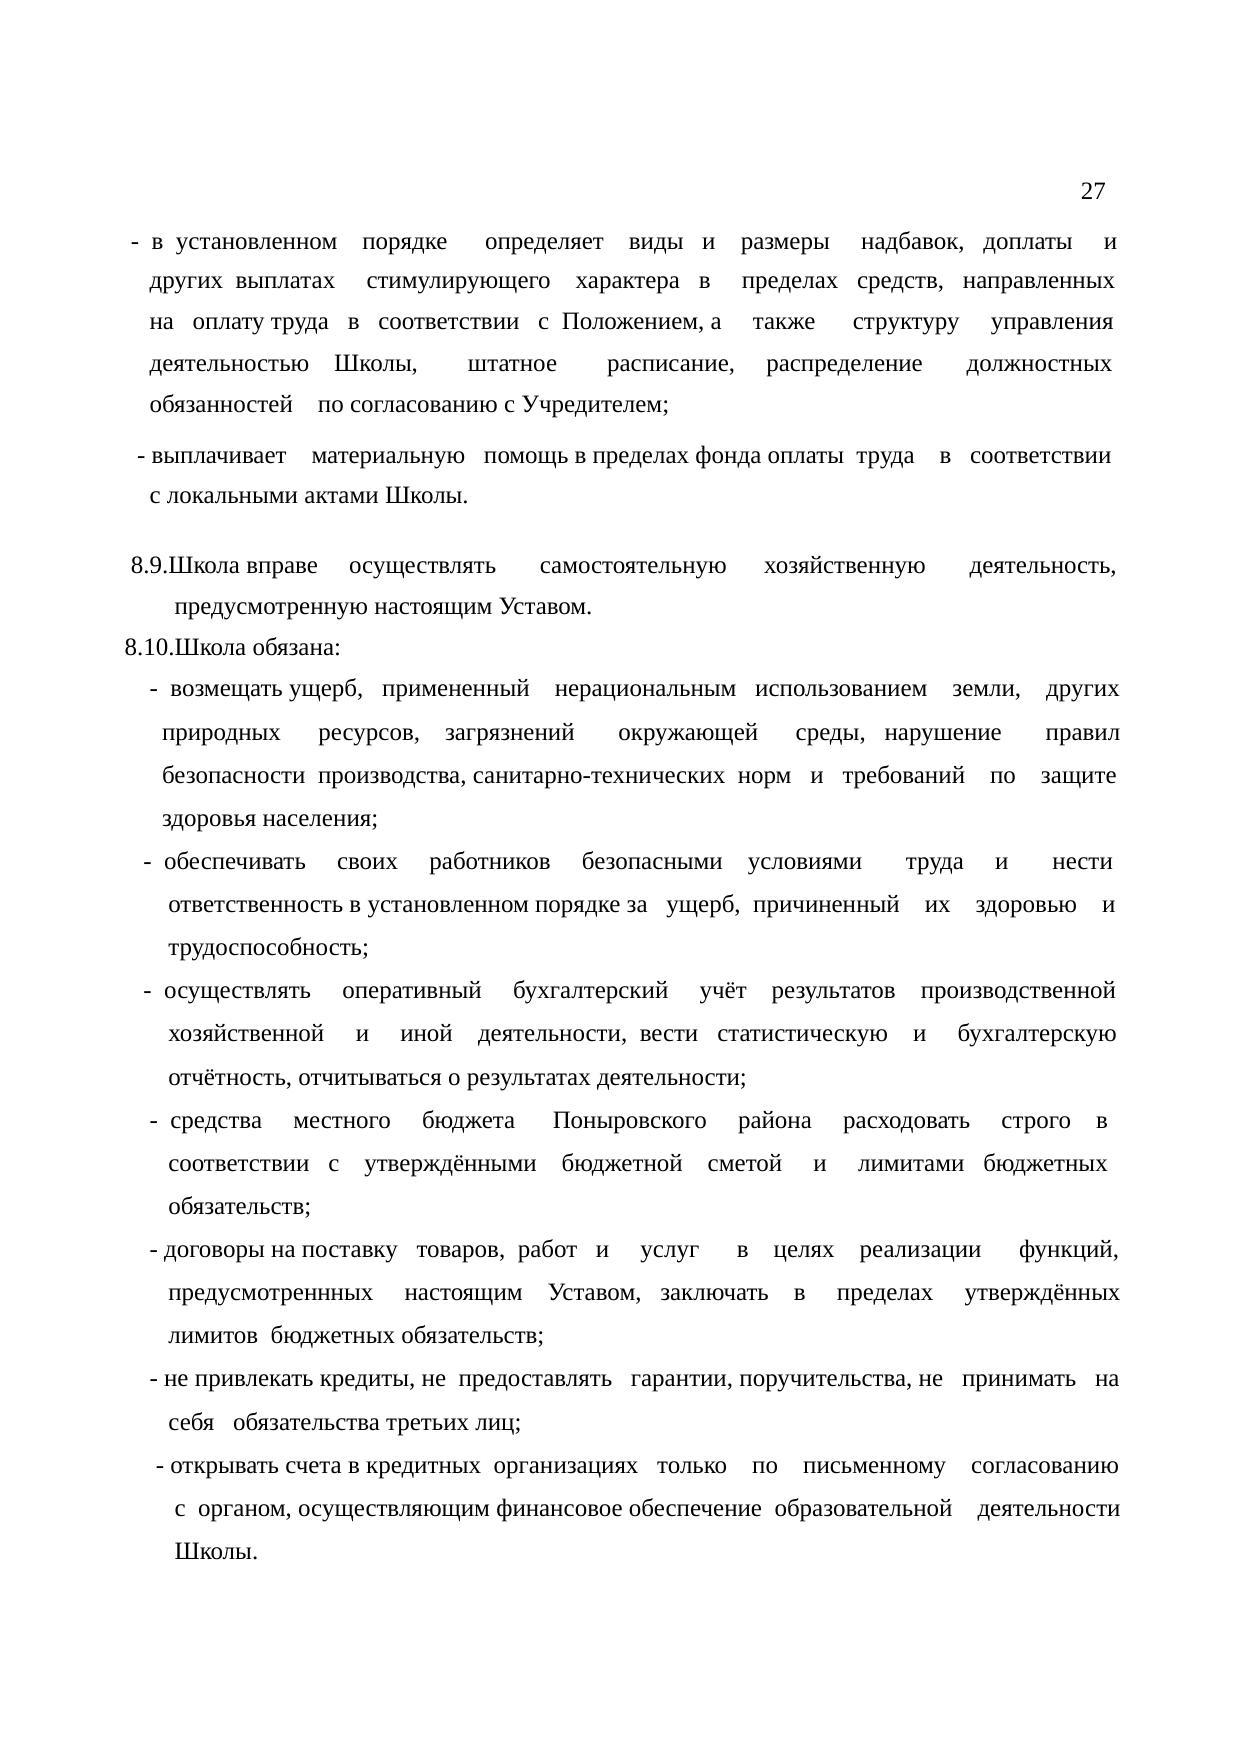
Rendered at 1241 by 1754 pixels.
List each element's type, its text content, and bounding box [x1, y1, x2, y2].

text трудоспособность; [118, 932, 1122, 961]
text предусмотренную настоящим Уставом. [156, 591, 1122, 620]
text хозяйственной и иной деятельности, вести статистическую и бухгалтерскую [118, 1018, 1122, 1047]
text Школы. [118, 1536, 1122, 1565]
text соответствии с утверждёнными бюджетной сметой и лимитами бюджетных [118, 1148, 1122, 1177]
subtitle - выплачивает материальную помощь в пределах фонда оплаты труда в соответствии [118, 441, 1122, 469]
text - средства местного бюджета Поныровского района расходовать строго в [118, 1105, 1122, 1133]
subtitle 27 [118, 176, 1122, 205]
text на оплату труда в соответствии с Положением, а также структуру управления [118, 306, 1122, 335]
text других выплатах стимулирующего характера в пределах средств, направленных [118, 265, 1122, 294]
text с органом, осуществляющим финансовое обеспечение образовательной деятельности [118, 1493, 1122, 1522]
text безопасности производства, санитарно-технических норм и требований по защите [118, 760, 1122, 788]
text 8.10.Школа обязана: [118, 632, 1122, 661]
text - договоры на поставку товаров, работ и услуг в целях реализации функций, [118, 1234, 1122, 1263]
text - осуществлять оперативный бухгалтерский учёт результатов производственной [118, 975, 1122, 1004]
text ответственность в установленном порядке за ущерб, причиненный их здоровью и [118, 889, 1122, 918]
text здоровья населения; [118, 803, 1122, 832]
text деятельностью Школы, штатное расписание, распределение должностных [118, 348, 1122, 376]
text природных ресурсов, загрязнений окружающей среды, нарушение правил [118, 717, 1122, 745]
subtitle - в установленном порядке определяет виды и размеры надбавок, доплаты и [118, 226, 1122, 255]
text обязанностей по согласованию с Учредителем; [118, 389, 1122, 418]
text предусмотреннных настоящим Уставом, заключать в пределах утверждённых [118, 1277, 1122, 1306]
text лимитов бюджетных обязательств; [118, 1320, 1122, 1349]
text - не привлекать кредиты, не предоставлять гарантии, поручительства, не принимать на [118, 1363, 1122, 1392]
text - обеспечивать своих работников безопасными условиями труда и нести [118, 846, 1122, 875]
text отчётность, отчитываться о результатах деятельности; [118, 1062, 1122, 1090]
text обязательств; [118, 1191, 1122, 1220]
text - возмещать ущерб, примененный нерациональным использованием земли, других [118, 673, 1122, 702]
text с локальными актами Школы. [118, 480, 1122, 508]
text себя обязательства третьих лиц; [118, 1407, 1122, 1435]
text 8.9.Школа вправе осуществлять самостоятельную хозяйственную деятельность, [118, 550, 1122, 578]
text - открывать счета в кредитных организациях только по письменному согласованию [118, 1450, 1122, 1478]
